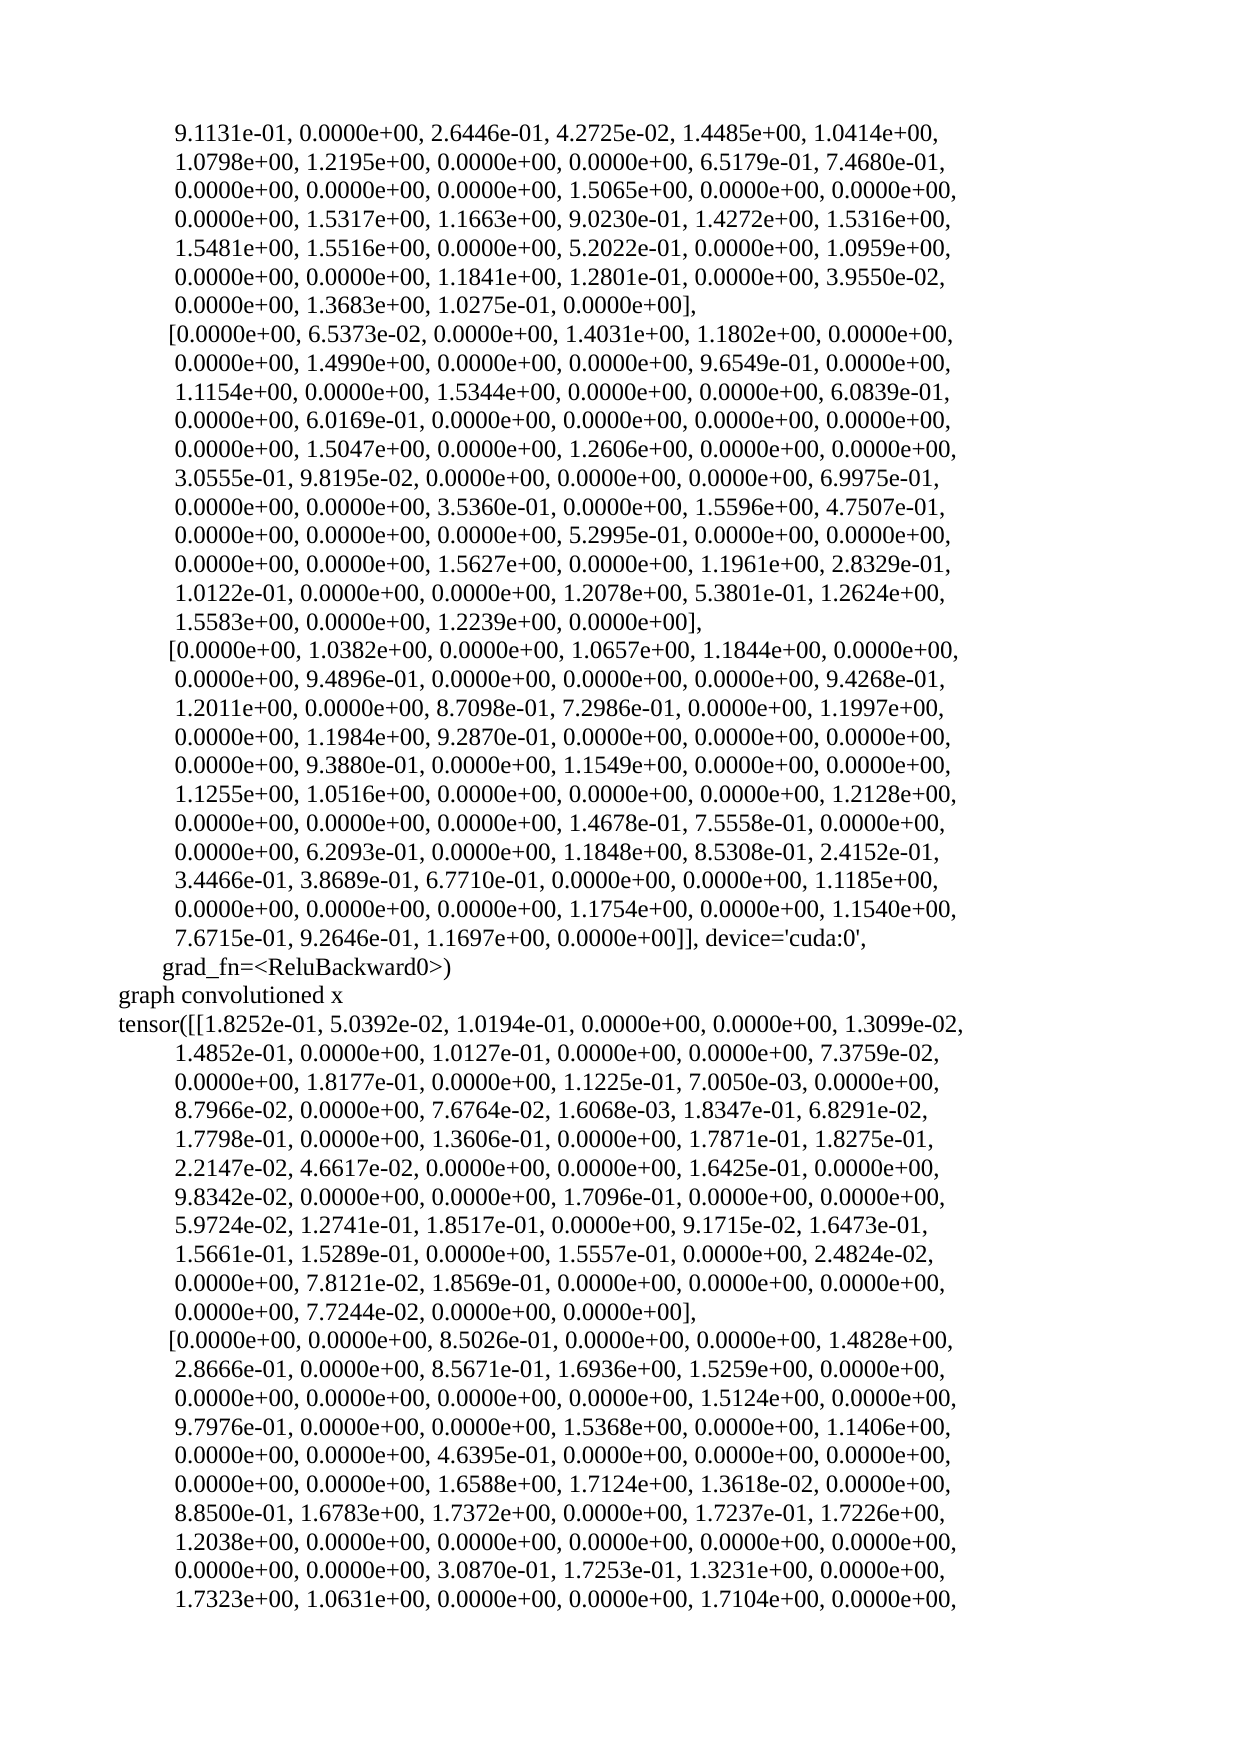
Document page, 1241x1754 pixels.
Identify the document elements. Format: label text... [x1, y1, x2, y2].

text 1.0122e-01, 0.0000e+00, 0.0000e+00, 1.2078e+00, 5.3801e-01, 1.2624e+00, [118, 578, 1122, 607]
text grad_fn=<ReluBackward0>) [118, 952, 1122, 981]
text 0.0000e+00, 9.3880e-01, 0.0000e+00, 1.1549e+00, 0.0000e+00, 0.0000e+00, [118, 751, 1122, 779]
text 1.5583e+00, 0.0000e+00, 1.2239e+00, 0.0000e+00], [118, 607, 1122, 636]
text 0.0000e+00, 7.8121e-02, 1.8569e-01, 0.0000e+00, 0.0000e+00, 0.0000e+00, [118, 1268, 1122, 1297]
text 1.2038e+00, 0.0000e+00, 0.0000e+00, 0.0000e+00, 0.0000e+00, 0.0000e+00, [118, 1527, 1122, 1556]
text 1.7323e+00, 1.0631e+00, 0.0000e+00, 0.0000e+00, 1.7104e+00, 0.0000e+00, [118, 1584, 1122, 1613]
text 0.0000e+00, 6.2093e-01, 0.0000e+00, 1.1848e+00, 8.5308e-01, 2.4152e-01, [118, 837, 1122, 866]
text tensor([[1.8252e-01, 5.0392e-02, 1.0194e-01, 0.0000e+00, 0.0000e+00, 1.3099e-02, [118, 1009, 1122, 1038]
text 2.8666e-01, 0.0000e+00, 8.5671e-01, 1.6936e+00, 1.5259e+00, 0.0000e+00, [118, 1354, 1122, 1383]
text 1.5661e-01, 1.5289e-01, 0.0000e+00, 1.5557e-01, 0.0000e+00, 2.4824e-02, [118, 1239, 1122, 1268]
text 9.7976e-01, 0.0000e+00, 0.0000e+00, 1.5368e+00, 0.0000e+00, 1.1406e+00, [118, 1412, 1122, 1441]
text 1.2011e+00, 0.0000e+00, 8.7098e-01, 7.2986e-01, 0.0000e+00, 1.1997e+00, [118, 693, 1122, 722]
text 0.0000e+00, 0.0000e+00, 0.0000e+00, 0.0000e+00, 1.5124e+00, 0.0000e+00, [118, 1383, 1122, 1412]
text 0.0000e+00, 0.0000e+00, 0.0000e+00, 1.1754e+00, 0.0000e+00, 1.1540e+00, [118, 894, 1122, 923]
text [0.0000e+00, 1.0382e+00, 0.0000e+00, 1.0657e+00, 1.1844e+00, 0.0000e+00, [118, 636, 1122, 664]
text 8.8500e-01, 1.6783e+00, 1.7372e+00, 0.0000e+00, 1.7237e-01, 1.7226e+00, [118, 1498, 1122, 1527]
text 0.0000e+00, 1.4990e+00, 0.0000e+00, 0.0000e+00, 9.6549e-01, 0.0000e+00, [118, 348, 1122, 377]
text 0.0000e+00, 0.0000e+00, 3.0870e-01, 1.7253e-01, 1.3231e+00, 0.0000e+00, [118, 1556, 1122, 1584]
text [0.0000e+00, 6.5373e-02, 0.0000e+00, 1.4031e+00, 1.1802e+00, 0.0000e+00, [118, 319, 1122, 348]
text 0.0000e+00, 1.8177e-01, 0.0000e+00, 1.1225e-01, 7.0050e-03, 0.0000e+00, [118, 1067, 1122, 1096]
text 0.0000e+00, 0.0000e+00, 4.6395e-01, 0.0000e+00, 0.0000e+00, 0.0000e+00, [118, 1441, 1122, 1469]
text 0.0000e+00, 0.0000e+00, 1.5627e+00, 0.0000e+00, 1.1961e+00, 2.8329e-01, [118, 549, 1122, 578]
text 0.0000e+00, 6.0169e-01, 0.0000e+00, 0.0000e+00, 0.0000e+00, 0.0000e+00, [118, 406, 1122, 434]
text 0.0000e+00, 0.0000e+00, 3.5360e-01, 0.0000e+00, 1.5596e+00, 4.7507e-01, [118, 492, 1122, 521]
text 0.0000e+00, 1.5047e+00, 0.0000e+00, 1.2606e+00, 0.0000e+00, 0.0000e+00, [118, 434, 1122, 463]
text 3.4466e-01, 3.8689e-01, 6.7710e-01, 0.0000e+00, 0.0000e+00, 1.1185e+00, [118, 866, 1122, 894]
text 1.1255e+00, 1.0516e+00, 0.0000e+00, 0.0000e+00, 0.0000e+00, 1.2128e+00, [118, 779, 1122, 808]
text 0.0000e+00, 0.0000e+00, 0.0000e+00, 1.4678e-01, 7.5558e-01, 0.0000e+00, [118, 808, 1122, 837]
text 0.0000e+00, 0.0000e+00, 0.0000e+00, 5.2995e-01, 0.0000e+00, 0.0000e+00, [118, 521, 1122, 549]
text 2.2147e-02, 4.6617e-02, 0.0000e+00, 0.0000e+00, 1.6425e-01, 0.0000e+00, [118, 1153, 1122, 1182]
text 8.7966e-02, 0.0000e+00, 7.6764e-02, 1.6068e-03, 1.8347e-01, 6.8291e-02, [118, 1096, 1122, 1124]
text 0.0000e+00, 7.7244e-02, 0.0000e+00, 0.0000e+00], [118, 1297, 1122, 1326]
text 0.0000e+00, 1.1984e+00, 9.2870e-01, 0.0000e+00, 0.0000e+00, 0.0000e+00, [118, 722, 1122, 751]
text 0.0000e+00, 0.0000e+00, 0.0000e+00, 1.5065e+00, 0.0000e+00, 0.0000e+00, [118, 176, 1122, 204]
text 1.7798e-01, 0.0000e+00, 1.3606e-01, 0.0000e+00, 1.7871e-01, 1.8275e-01, [118, 1124, 1122, 1153]
text 1.5481e+00, 1.5516e+00, 0.0000e+00, 5.2022e-01, 0.0000e+00, 1.0959e+00, [118, 233, 1122, 262]
text 5.9724e-02, 1.2741e-01, 1.8517e-01, 0.0000e+00, 9.1715e-02, 1.6473e-01, [118, 1211, 1122, 1239]
text 0.0000e+00, 0.0000e+00, 1.1841e+00, 1.2801e-01, 0.0000e+00, 3.9550e-02, [118, 262, 1122, 291]
text 3.0555e-01, 9.8195e-02, 0.0000e+00, 0.0000e+00, 0.0000e+00, 6.9975e-01, [118, 463, 1122, 492]
text graph convolutioned x [118, 981, 1122, 1009]
text 0.0000e+00, 9.4896e-01, 0.0000e+00, 0.0000e+00, 0.0000e+00, 9.4268e-01, [118, 664, 1122, 693]
text 0.0000e+00, 1.5317e+00, 1.1663e+00, 9.0230e-01, 1.4272e+00, 1.5316e+00, [118, 204, 1122, 233]
text [0.0000e+00, 0.0000e+00, 8.5026e-01, 0.0000e+00, 0.0000e+00, 1.4828e+00, [118, 1326, 1122, 1354]
text 0.0000e+00, 1.3683e+00, 1.0275e-01, 0.0000e+00], [118, 291, 1122, 319]
text 1.1154e+00, 0.0000e+00, 1.5344e+00, 0.0000e+00, 0.0000e+00, 6.0839e-01, [118, 377, 1122, 406]
text 0.0000e+00, 0.0000e+00, 1.6588e+00, 1.7124e+00, 1.3618e-02, 0.0000e+00, [118, 1469, 1122, 1498]
text 7.6715e-01, 9.2646e-01, 1.1697e+00, 0.0000e+00]], device='cuda:0', [118, 923, 1122, 952]
text 9.8342e-02, 0.0000e+00, 0.0000e+00, 1.7096e-01, 0.0000e+00, 0.0000e+00, [118, 1182, 1122, 1211]
text 1.4852e-01, 0.0000e+00, 1.0127e-01, 0.0000e+00, 0.0000e+00, 7.3759e-02, [118, 1038, 1122, 1067]
text 9.1131e-01, 0.0000e+00, 2.6446e-01, 4.2725e-02, 1.4485e+00, 1.0414e+00, [118, 118, 1122, 147]
text 1.0798e+00, 1.2195e+00, 0.0000e+00, 0.0000e+00, 6.5179e-01, 7.4680e-01, [118, 147, 1122, 176]
